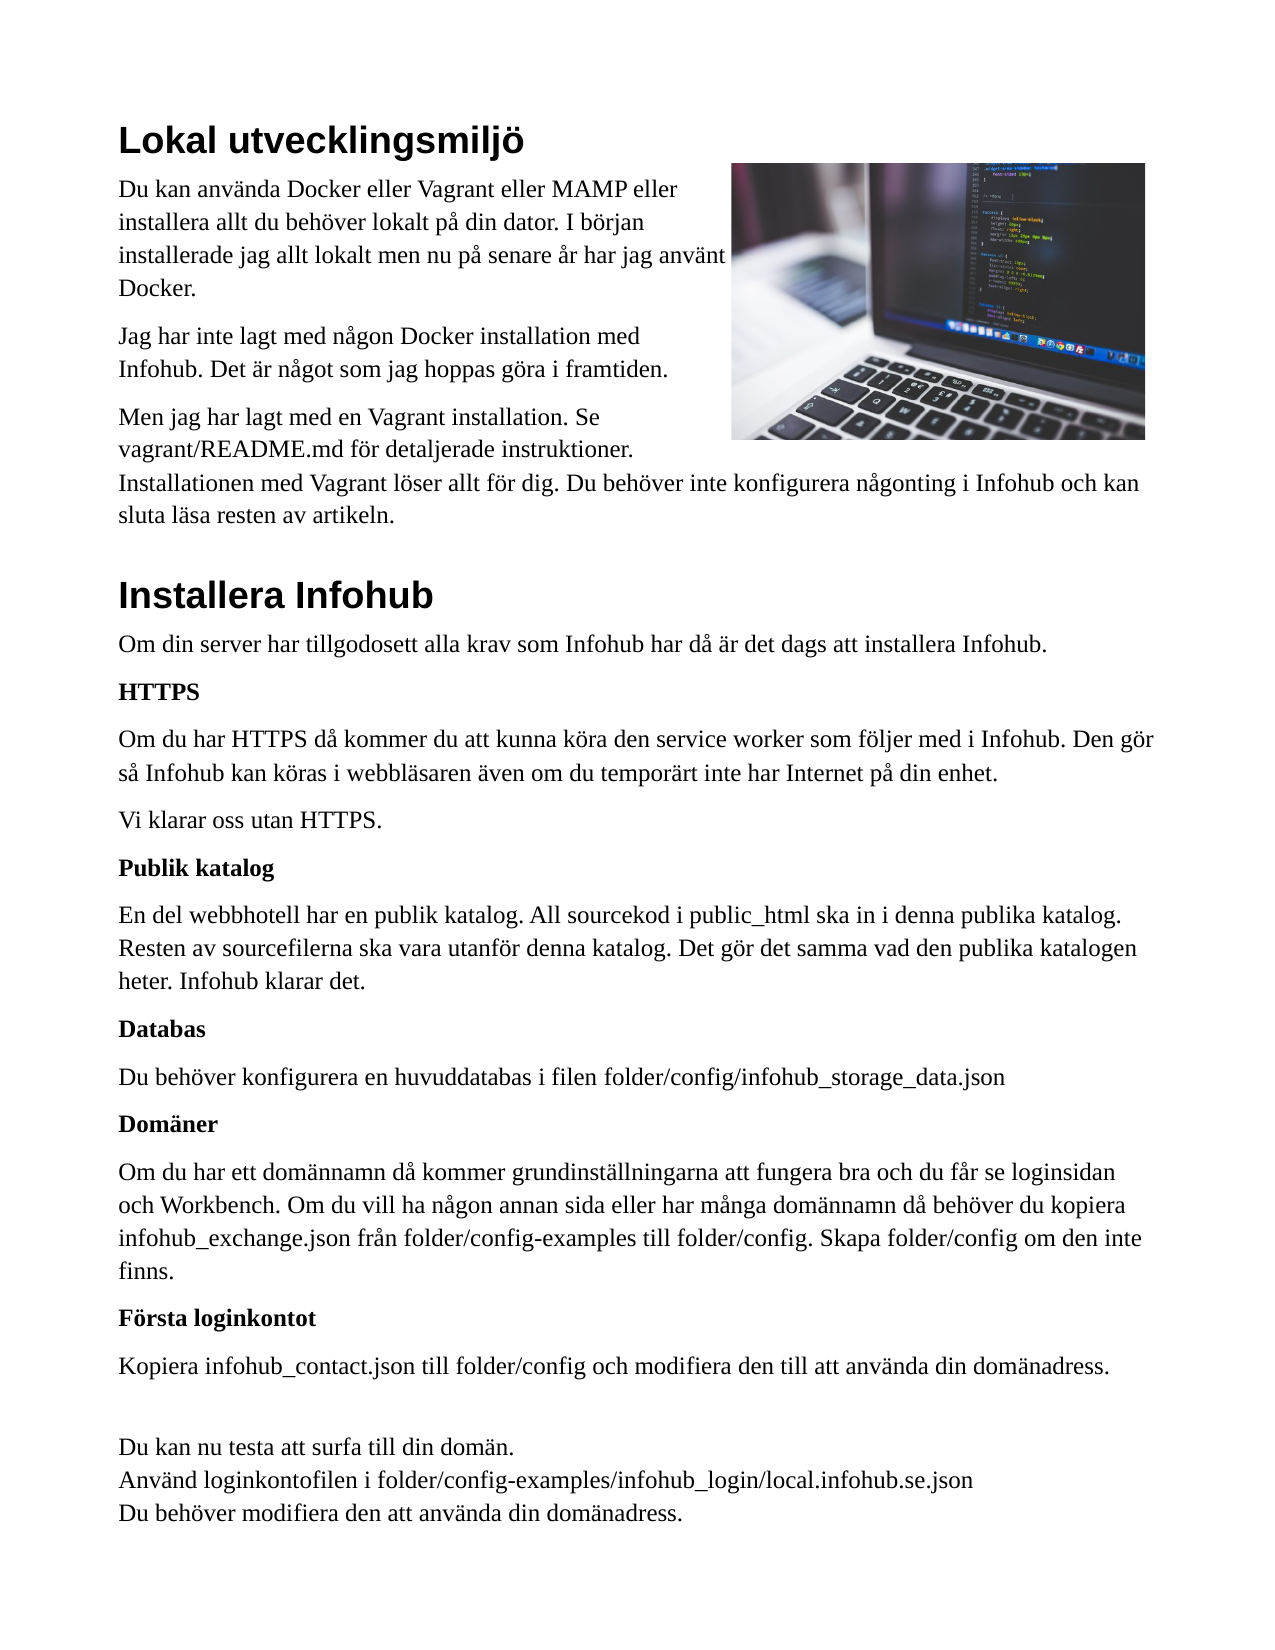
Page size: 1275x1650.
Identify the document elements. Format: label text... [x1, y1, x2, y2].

text Publik katalog [118, 853, 1157, 882]
text HTTPS [118, 677, 1157, 706]
text Om du har HTTPS då kommer du att kunna köra den service worker som följer med i Infohub. Den gör så Infohub kan köras i webbläsaren även om du temporärt inte har Internet på din enhet. [118, 724, 1157, 786]
text Om du har ett domännamn då kommer grundinställningarna att fungera bra och du får se loginsidan och Workbench. Om du vill ha någon annan sida eller har många domännamn då behöver du kopiera infohub_exchange.json från folder/config-examples till folder/config. Skapa folder/config om den inte finns. [118, 1157, 1157, 1285]
text Om din server har tillgodosett alla krav som Infohub har då är det dags att installera Infohub. [118, 629, 1157, 658]
text Du behöver konfigurera en huvuddatabas i filen folder/config/infohub_storage_data.json [118, 1062, 1157, 1090]
text Du kan nu testa att surfa till din domän. Använd loginkontofilen i folder/config-examples/infohub_login/local.infohub.se.json Du behöver modifiera den att använda din domänadress. [118, 1432, 1157, 1527]
subtitle Lokal utvecklingsmiljö [118, 118, 1157, 162]
text Databas [118, 1014, 1157, 1043]
text Men jag har lagt med en Vagrant installation. Se vagrant/README.md för detaljerade instruktioner. Installationen med Vagrant löser allt för dig. Du behöver inte konfigurera någonting i Infohub och kan sluta läsa resten av artikeln. [118, 402, 1157, 529]
subtitle Installera Infohub [118, 573, 1157, 617]
text Jag har inte lagt med någon Docker installation med Infohub. Det är något som jag hoppas göra i framtiden. [118, 321, 731, 383]
text Du kan använda Docker eller Vagrant eller MAMP eller installera allt du behöver lokalt på din dator. I början installerade jag allt lokalt men nu på senare år har jag använt Docker. [118, 174, 731, 302]
picture [731, 163, 1146, 440]
text Första loginkontot [118, 1303, 1157, 1332]
text Vi klarar oss utan HTTPS. [118, 805, 1157, 834]
text Domäner [118, 1109, 1157, 1138]
text En del webbhotell har en publik katalog. All sourcekod i public_html ska in i denna publika katalog. Resten av sourcefilerna ska vara utanför denna katalog. Det gör det samma vad den publika katalogen heter. Infohub klarar det. [118, 900, 1157, 995]
text Kopiera infohub_contact.json till folder/config och modifiera den till att använda din domänadress. [118, 1351, 1157, 1413]
